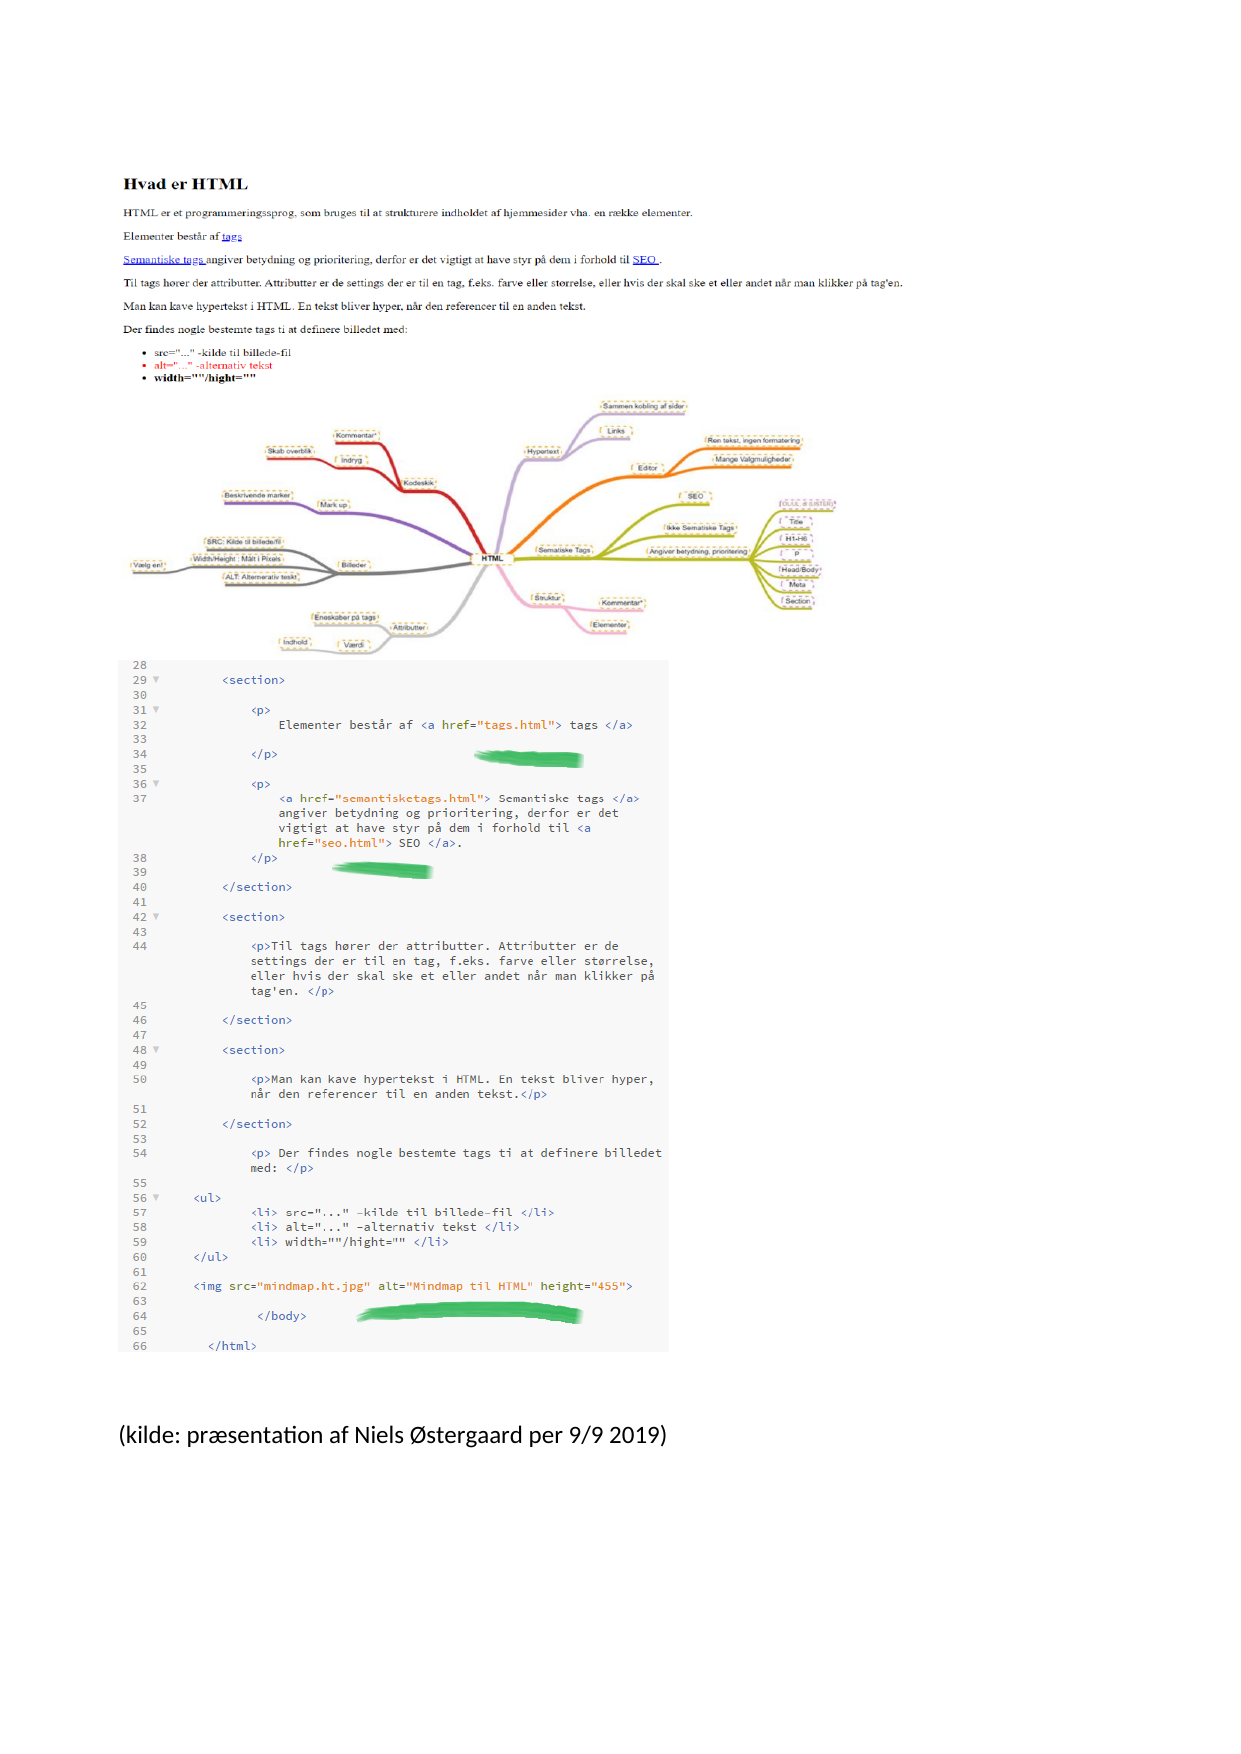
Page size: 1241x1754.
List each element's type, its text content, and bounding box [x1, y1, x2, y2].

text (kilde: præsentation af Niels Østergaard per 9/9 2019) [118, 1419, 1122, 1450]
